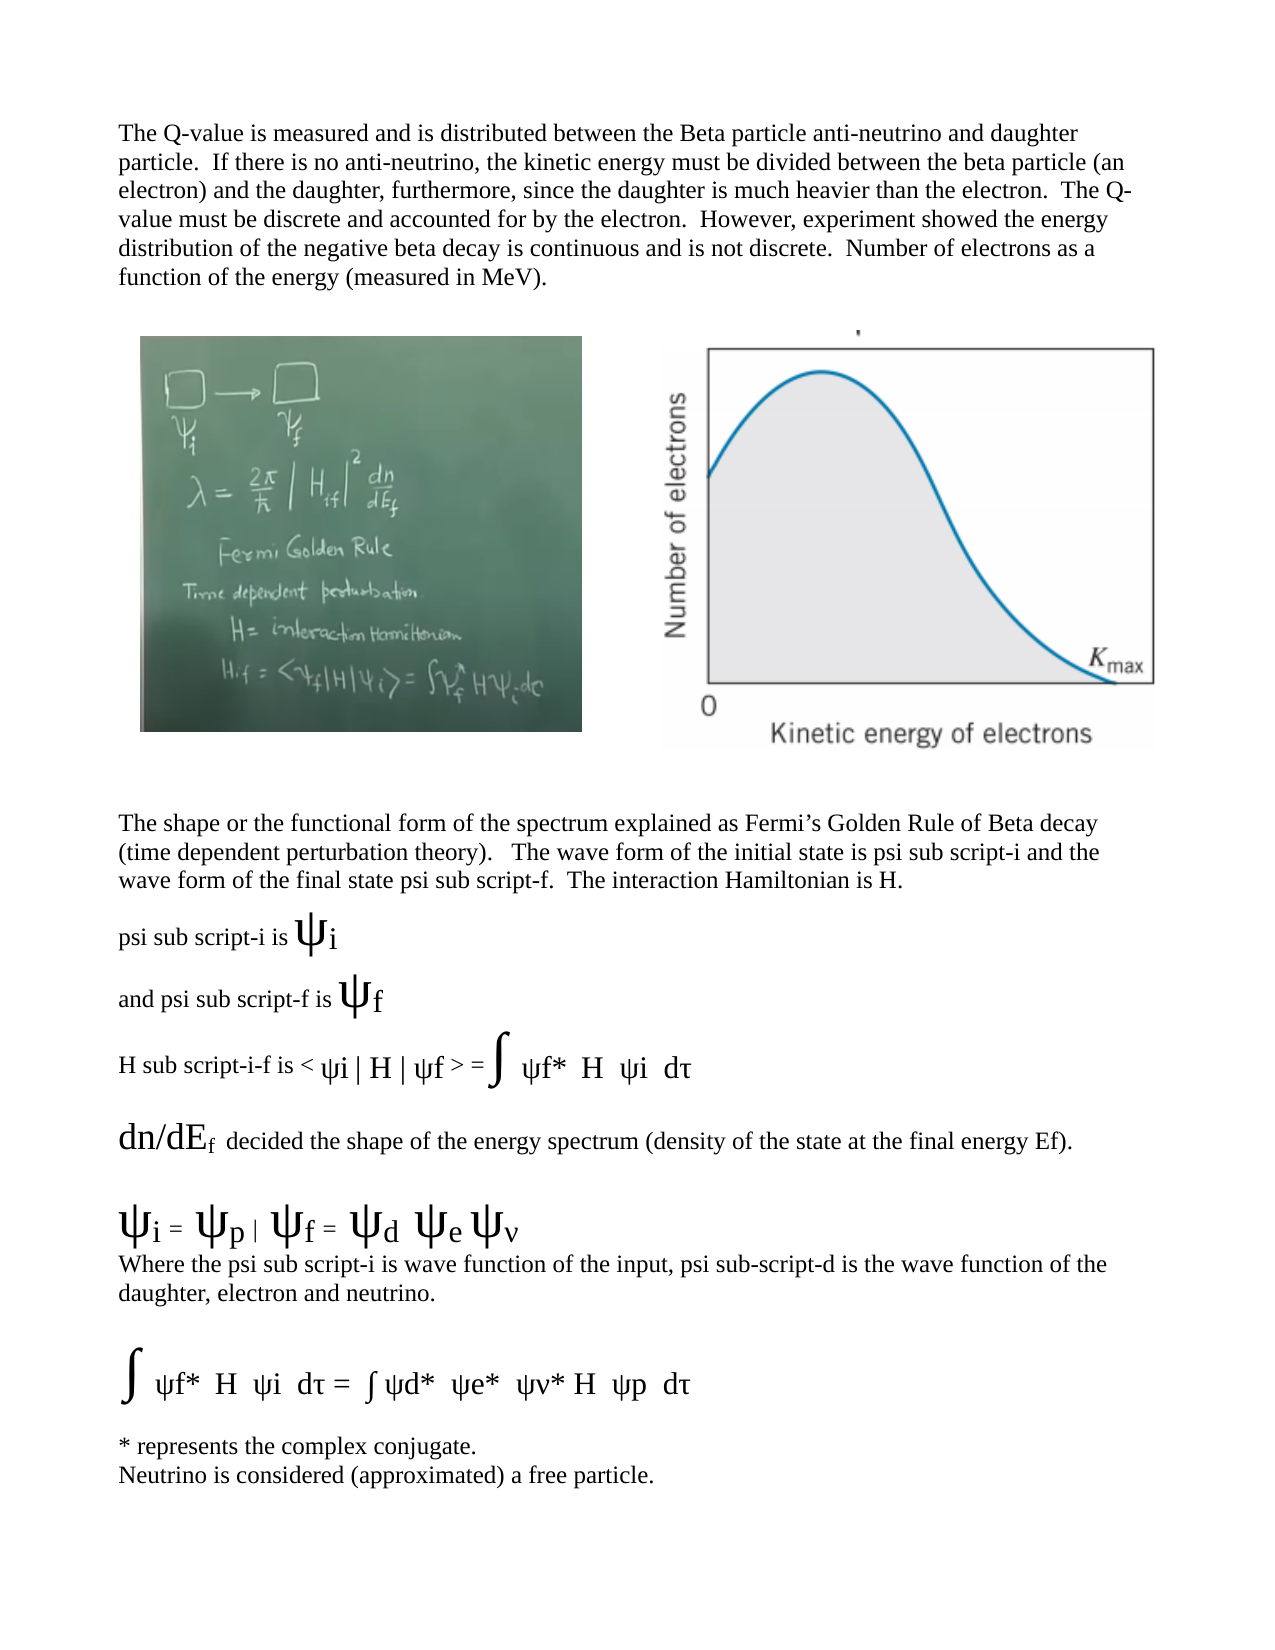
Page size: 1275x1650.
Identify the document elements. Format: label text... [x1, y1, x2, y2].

text dn/dEf decided the shape of the energy spectrum (density of the state at the final energy Ef). [118, 1115, 1157, 1158]
text Where the psi sub script-i is wave function of the input, psi sub-script-d is the wave function of the daughter, electron and neutrino. [118, 1249, 1157, 1306]
text ψi = ψp | ψf = ψd ψe ψν [118, 1187, 1157, 1249]
text The Q-value is measured and is distributed between the Beta particle anti-neutrino and daughter particle. If there is no anti-neutrino, the kinetic energy must be divided between the beta particle (an electron) and the daughter, furthermore, since the daughter is much heavier than the electron. The Q-value must be discrete and accounted for by the electron. However, experiment showed the energy distribution of the negative beta decay is continuous and is not discrete. Number of electrons as a function of the energy (measured in MeV). [118, 118, 1157, 291]
text and psi sub script-f is ψf [118, 957, 1157, 1019]
text psi sub script-i is ψi [118, 894, 1157, 957]
picture [628, 330, 1193, 763]
text * represents the complex conjugate. [118, 1431, 1157, 1460]
text The shape or the functional form of the spectrum explained as Fermi’s Golden Rule of Beta decay (time dependent perturbation theory). The wave form of the initial state is psi sub script-i and the wave form of the final state psi sub script-f. The interaction Hamiltonian is H. [118, 808, 1157, 894]
picture [140, 336, 582, 732]
text Neutrino is considered (approximated) a free particle. [118, 1460, 1157, 1488]
text H sub script-i-f is < ψi | H | ψf > = ∫ ψf* H ψi dτ [118, 1019, 1157, 1086]
text ∫ ψf* H ψi dτ = ∫ ψd* ψe* ψν* H ψp dτ [118, 1335, 1157, 1402]
